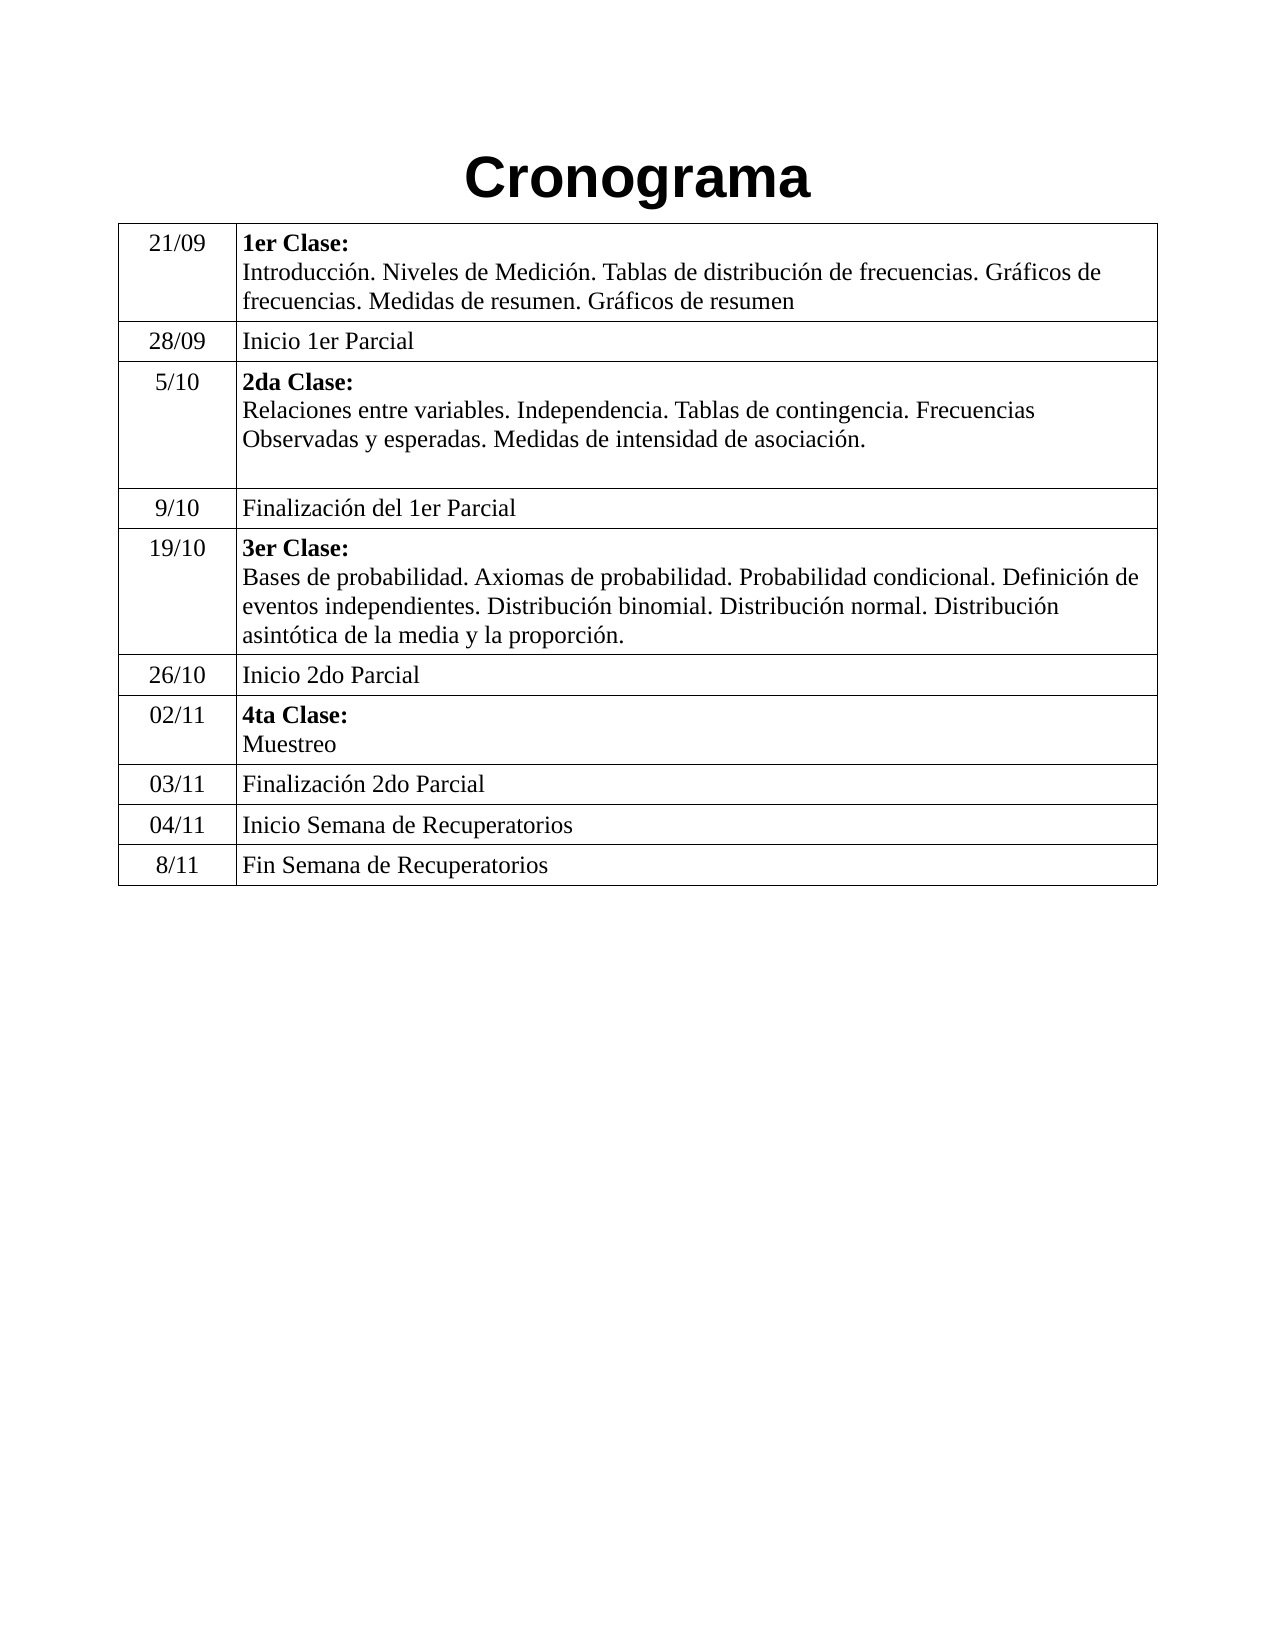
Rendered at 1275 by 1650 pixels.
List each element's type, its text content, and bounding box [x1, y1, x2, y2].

table_cell Finalización del 1er Parcial [237, 489, 1157, 528]
table_cell Finalización 2do Parcial [237, 765, 1157, 804]
table_cell 9/10 [119, 489, 236, 528]
table_cell 8/11 [119, 845, 236, 884]
table_cell 04/11 [119, 805, 236, 844]
table_cell 4ta Clase: Muestreo [237, 696, 1157, 764]
table_cell 19/10 [119, 529, 236, 654]
table_cell 26/10 [119, 655, 236, 694]
table_cell Fin Semana de Recuperatorios [237, 845, 1157, 884]
table_header 21/09 [119, 224, 236, 321]
title Cronograma [118, 143, 1157, 210]
table_cell 5/10 [119, 362, 236, 487]
table_header 1er Clase: Introducción. Niveles de Medición. Tablas de distribución de frecuencias. Gráficos de frecuencias. Medidas de resumen. Gráficos de resumen [237, 224, 1157, 321]
table_cell Inicio 1er Parcial [237, 322, 1157, 361]
table_cell 03/11 [119, 765, 236, 804]
table_cell 02/11 [119, 696, 236, 764]
table_cell Inicio Semana de Recuperatorios [237, 805, 1157, 844]
table_cell 3er Clase: Bases de probabilidad. Axiomas de probabilidad. Probabilidad condicional. Definición de eventos independientes. Distribución binomial. Distribución normal. Distribución asintótica de la media y la proporción. [237, 529, 1157, 654]
table_cell 2da Clase: Relaciones entre variables. Independencia. Tablas de contingencia. Frecuencias Observadas y esperadas. Medidas de intensidad de asociación. [237, 362, 1157, 487]
table_cell 28/09 [119, 322, 236, 361]
table_cell Inicio 2do Parcial [237, 655, 1157, 694]
